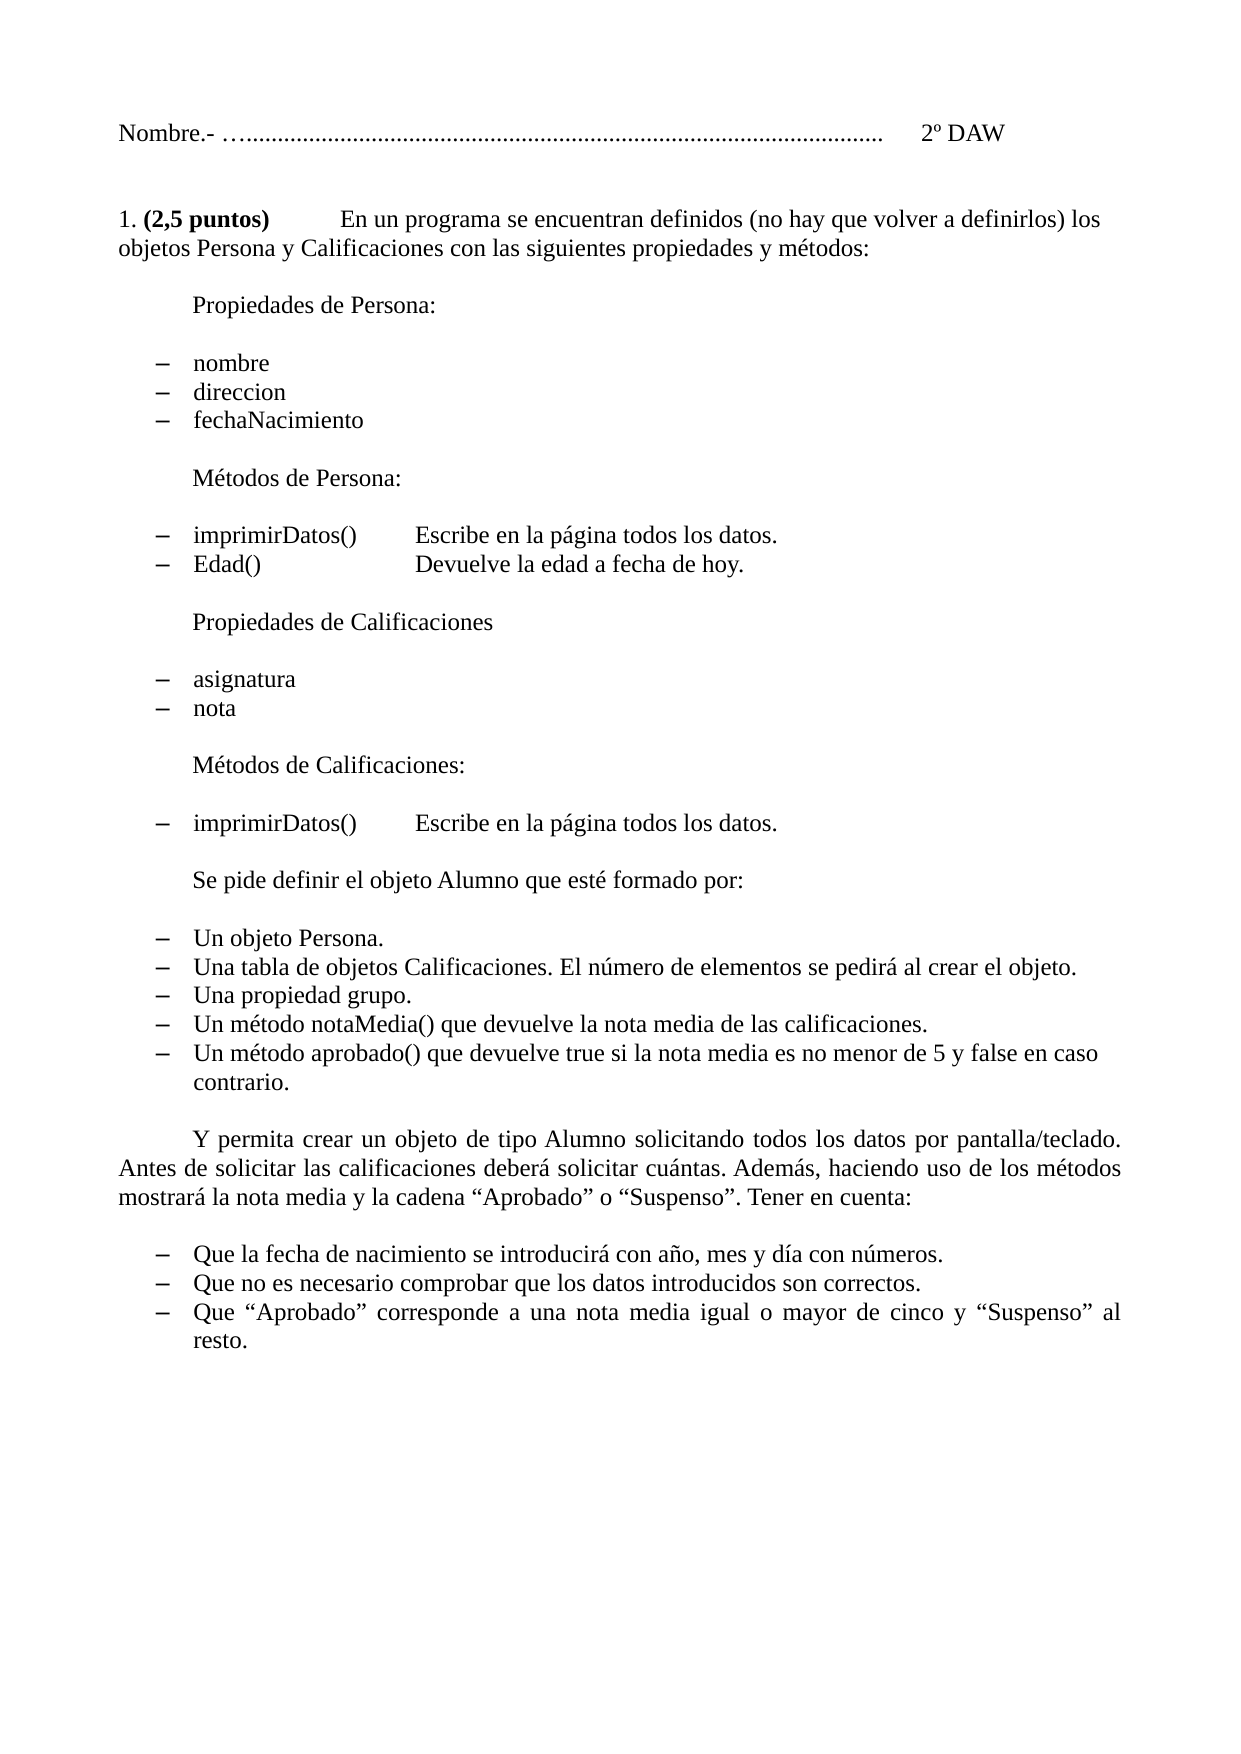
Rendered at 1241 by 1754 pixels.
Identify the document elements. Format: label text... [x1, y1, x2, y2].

list nombre [156, 348, 1122, 377]
list asignatura [156, 664, 1122, 693]
list Que no es necesario comprobar que los datos introducidos son correctos. [156, 1268, 1122, 1297]
list Una tabla de objetos Calificaciones. El número de elementos se pedirá al crear el objeto. [156, 952, 1122, 981]
list Edad() Devuelve la edad a fecha de hoy. [156, 549, 1122, 578]
list fechaNacimiento [156, 406, 1122, 434]
list Una propiedad grupo. [156, 981, 1122, 1009]
list Que “Aprobado” corresponde a una nota media igual o mayor de cinco y “Suspenso” al resto. [156, 1297, 1122, 1354]
text 1. (2,5 puntos) En un programa se encuentran definidos (no hay que volver a definirlos) los objetos Persona y Calificaciones con las siguientes propiedades y métodos: [118, 204, 1122, 262]
list Un objeto Persona. [156, 923, 1122, 952]
list Que la fecha de nacimiento se introducirá con año, mes y día con números. [156, 1239, 1122, 1268]
list nota [156, 693, 1122, 722]
text Se pide definir el objeto Alumno que esté formado por: [118, 866, 1122, 894]
text Propiedades de Persona: [118, 291, 1122, 319]
text Y permita crear un objeto de tipo Alumno solicitando todos los datos por pantalla/teclado. Antes de solicitar las calificaciones deberá solicitar cuántas. Además, haciendo uso de los métodos mostrará la nota media y la cadena “Aprobado” o “Suspenso”. Tener en cuenta: [118, 1124, 1122, 1211]
text Métodos de Calificaciones: [118, 751, 1122, 779]
list Un método aprobado() que devuelve true si la nota media es no menor de 5 y false en caso contrario. [156, 1038, 1122, 1096]
list imprimirDatos() Escribe en la página todos los datos. [156, 521, 1122, 549]
text Métodos de Persona: [118, 463, 1122, 492]
list Un método notaMedia() que devuelve la nota media de las calificaciones. [156, 1009, 1122, 1038]
list imprimirDatos() Escribe en la página todos los datos. [156, 808, 1122, 837]
list direccion [156, 377, 1122, 406]
text Nombre.- …...................................................................................................... 2º DAW [118, 118, 1122, 147]
text Propiedades de Calificaciones [118, 607, 1122, 636]
